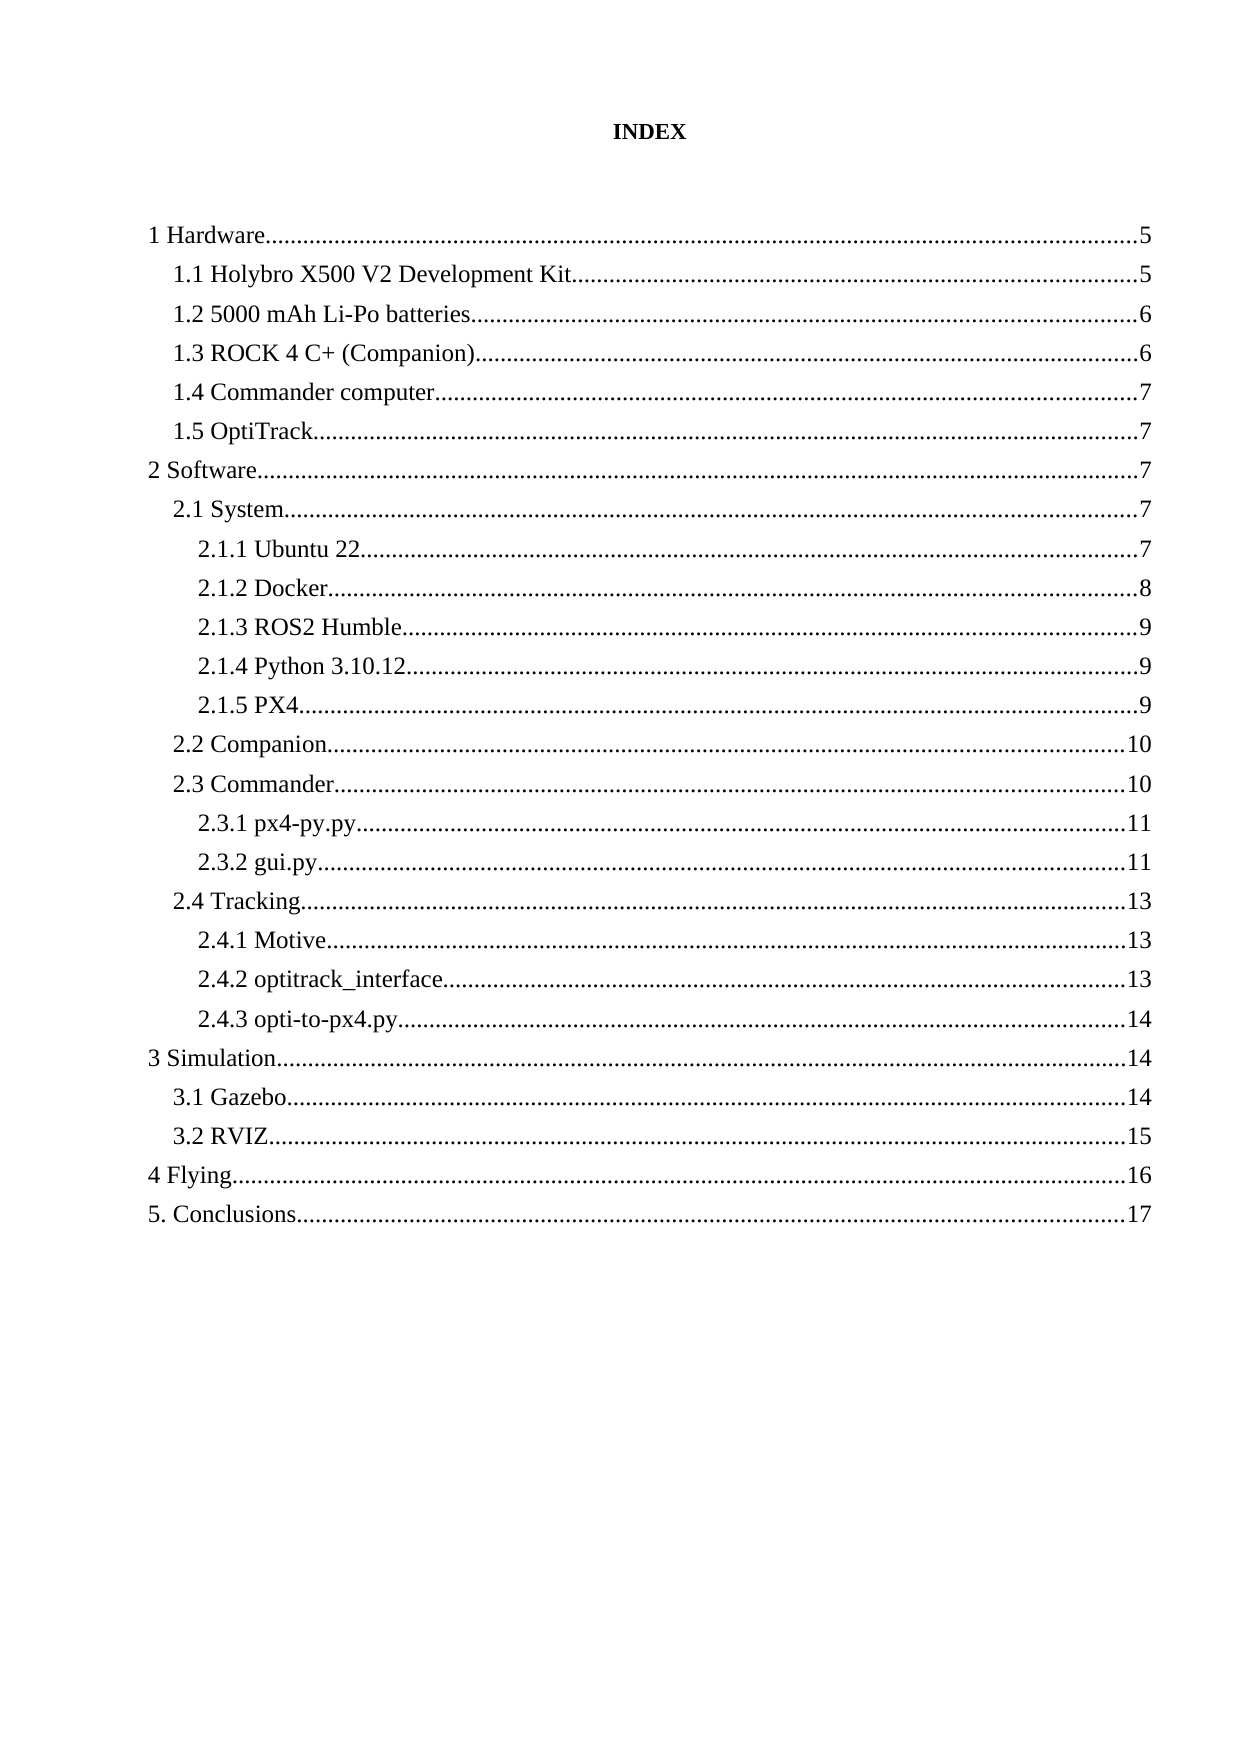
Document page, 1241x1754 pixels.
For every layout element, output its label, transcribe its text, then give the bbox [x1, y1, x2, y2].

text 2.1.2 Docker 8 [198, 573, 1152, 602]
text 2.4.1 Motive 13 [198, 925, 1152, 954]
text 2.3 Commander 10 [173, 769, 1152, 797]
text 1 Hardware 5 [148, 220, 1152, 249]
text 2.1.1 Ubuntu 22 7 [198, 534, 1152, 562]
text 2.4 Tracking 13 [173, 886, 1152, 915]
text 2.3.1 px4-py.py 11 [198, 808, 1152, 837]
text 4 Flying 16 [148, 1160, 1152, 1189]
text 3.1 Gazebo 14 [173, 1082, 1152, 1111]
text 2.1.5 PX4 9 [198, 690, 1152, 719]
text 2.1.3 ROS2 Humble 9 [198, 612, 1152, 641]
text 2.1 System 7 [173, 494, 1152, 523]
text 3 Simulation 14 [148, 1043, 1152, 1072]
text 2 Software 7 [148, 455, 1152, 484]
text 1.2 5000 mAh Li-Po batteries 6 [173, 299, 1152, 327]
text 2.1.4 Python 3.10.12 9 [198, 651, 1152, 680]
text 1.3 ROCK 4 C+ (Companion) 6 [173, 338, 1152, 367]
text 1.1 Holybro X500 V2 Development Kit 5 [173, 259, 1152, 288]
text 1.5 OptiTrack 7 [173, 416, 1152, 445]
text INDEX [148, 118, 1152, 144]
text 2.2 Companion 10 [173, 729, 1152, 758]
text 2.4.3 opti-to-px4.py 14 [198, 1004, 1152, 1032]
text 3.2 RVIZ 15 [173, 1121, 1152, 1150]
text 5. Conclusions 17 [148, 1199, 1152, 1228]
text 2.3.2 gui.py 11 [198, 847, 1152, 876]
text 2.4.2 optitrack_interface 13 [198, 964, 1152, 993]
text 1.4 Commander computer 7 [173, 377, 1152, 406]
